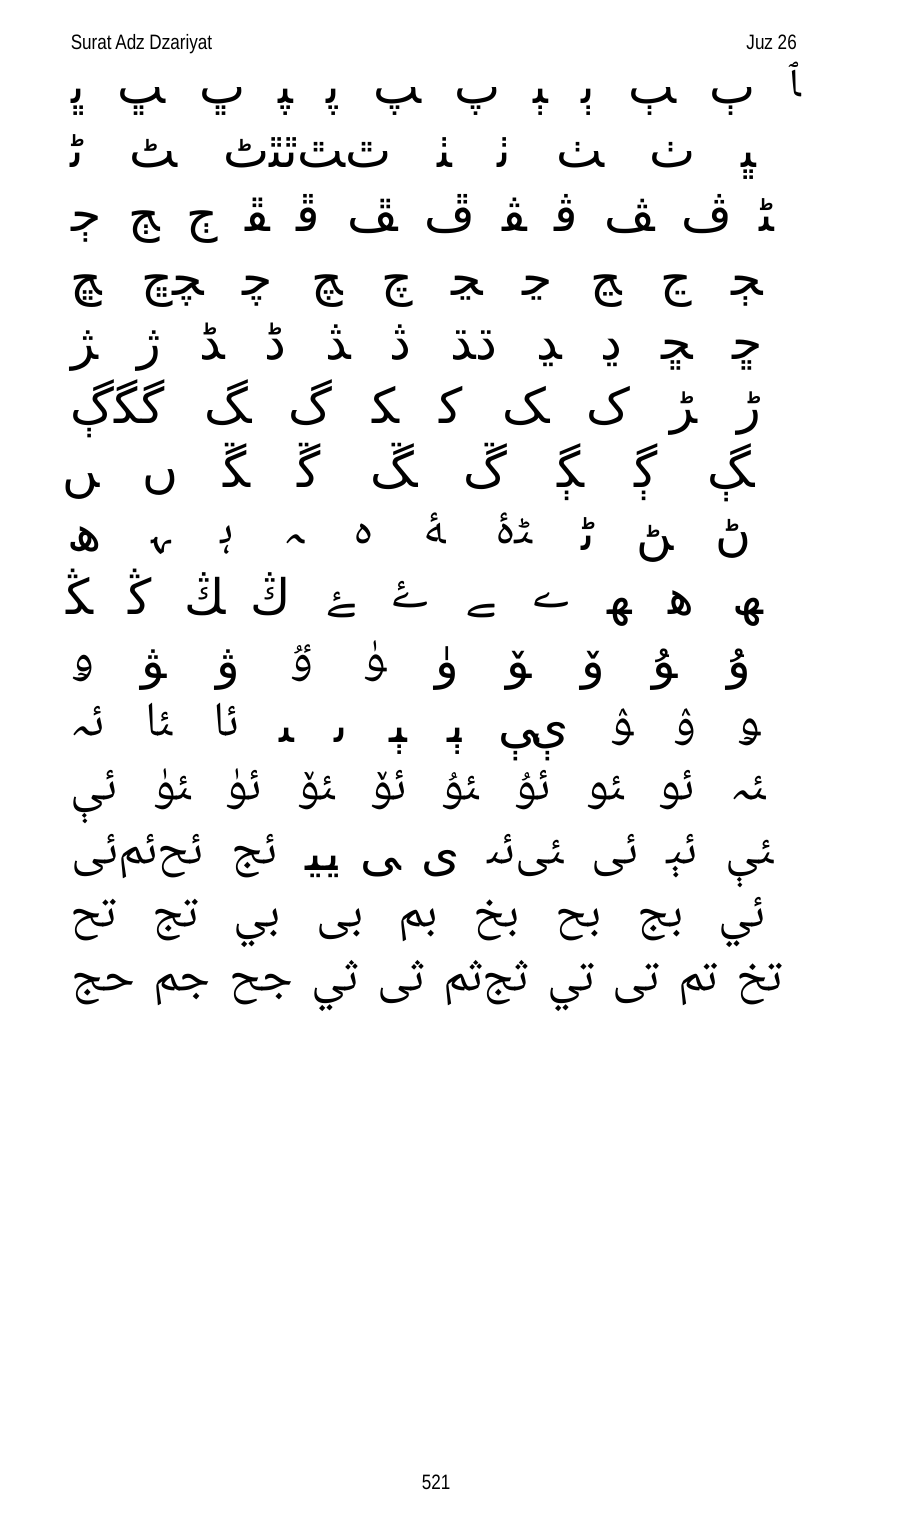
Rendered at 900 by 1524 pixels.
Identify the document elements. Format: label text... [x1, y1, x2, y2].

text ﮫ ﮬ ﮭ ﮮ ﮯ ﮰ ﮱ ﯓ ﯔ ﯕ ﯖ [71, 571, 801, 635]
text ﭝ ﭞ ﭟ ﭠ ﭡ ﭢﭣﭤﭥﭦ ﭧ ﭨ [71, 124, 801, 188]
text ﮀ ﮁ ﮂ ﮃ ﮄﮅ ﮆ ﮇ ﮈ ﮉ ﮊ ﮋ [71, 315, 801, 379]
text ﮗ ﮘ ﮙ ﮚ ﮛ ﮜ ﮝ ﮞ ﮟ [71, 443, 801, 507]
text ﯭ ﯮ ﯯ ﯰ ﯱ ﯲ ﯳ ﯴ ﯵ ﯶ [71, 762, 801, 826]
text ﰍ ﰎ ﰏ ﰐ ﰑﰒ ﰓ ﰔ ﰕ ﰖ ﰗ [71, 954, 801, 1018]
text ﭑ ﭒ ﭓ ﭔ ﭕ ﭖ ﭗ ﭘ ﭙ ﭚ ﭛ ﭜ [71, 60, 801, 124]
text ﮌ ﮍ ﮎ ﮏ ﮐ ﮑ ﮒ ﮓ ﮔﮕﮖ [71, 379, 801, 443]
text ﯷ ﯸ ﯹ ﯺﯻ ﯼ ﯽ ﯾﯿ ﰀ ﰁﰂﰃ [71, 826, 801, 890]
text ﰄ ﰅ ﰆ ﰇ ﰈ ﰉ ﰊ ﰋ ﰌ [71, 890, 801, 954]
text ﭩ ﭪ ﭫ ﭬ ﭭ ﭮ ﭯ ﭰ ﭱ ﭲ ﭳ ﭴ [71, 188, 801, 252]
text ﯡ ﯢ ﯣ ﯤﯥ ﯦ ﯧ ﯨ ﯩ ﯪ ﯫ ﯬ [71, 698, 801, 762]
text ﯗ ﯘ ﯙ ﯚ ﯛ ﯜ ﯝ ﯞ ﯟ ﯠ [71, 635, 801, 698]
text ﭵ ﭶ ﭷ ﭸ ﭹ ﭺ ﭻ ﭼ ﭽﭾ ﭿ [71, 252, 801, 315]
text ﮠ ﮡ ﮢ ﮣﮤ ﮥ ﮦ ﮧ ﮨ ﮩ ﮪ [71, 507, 801, 571]
